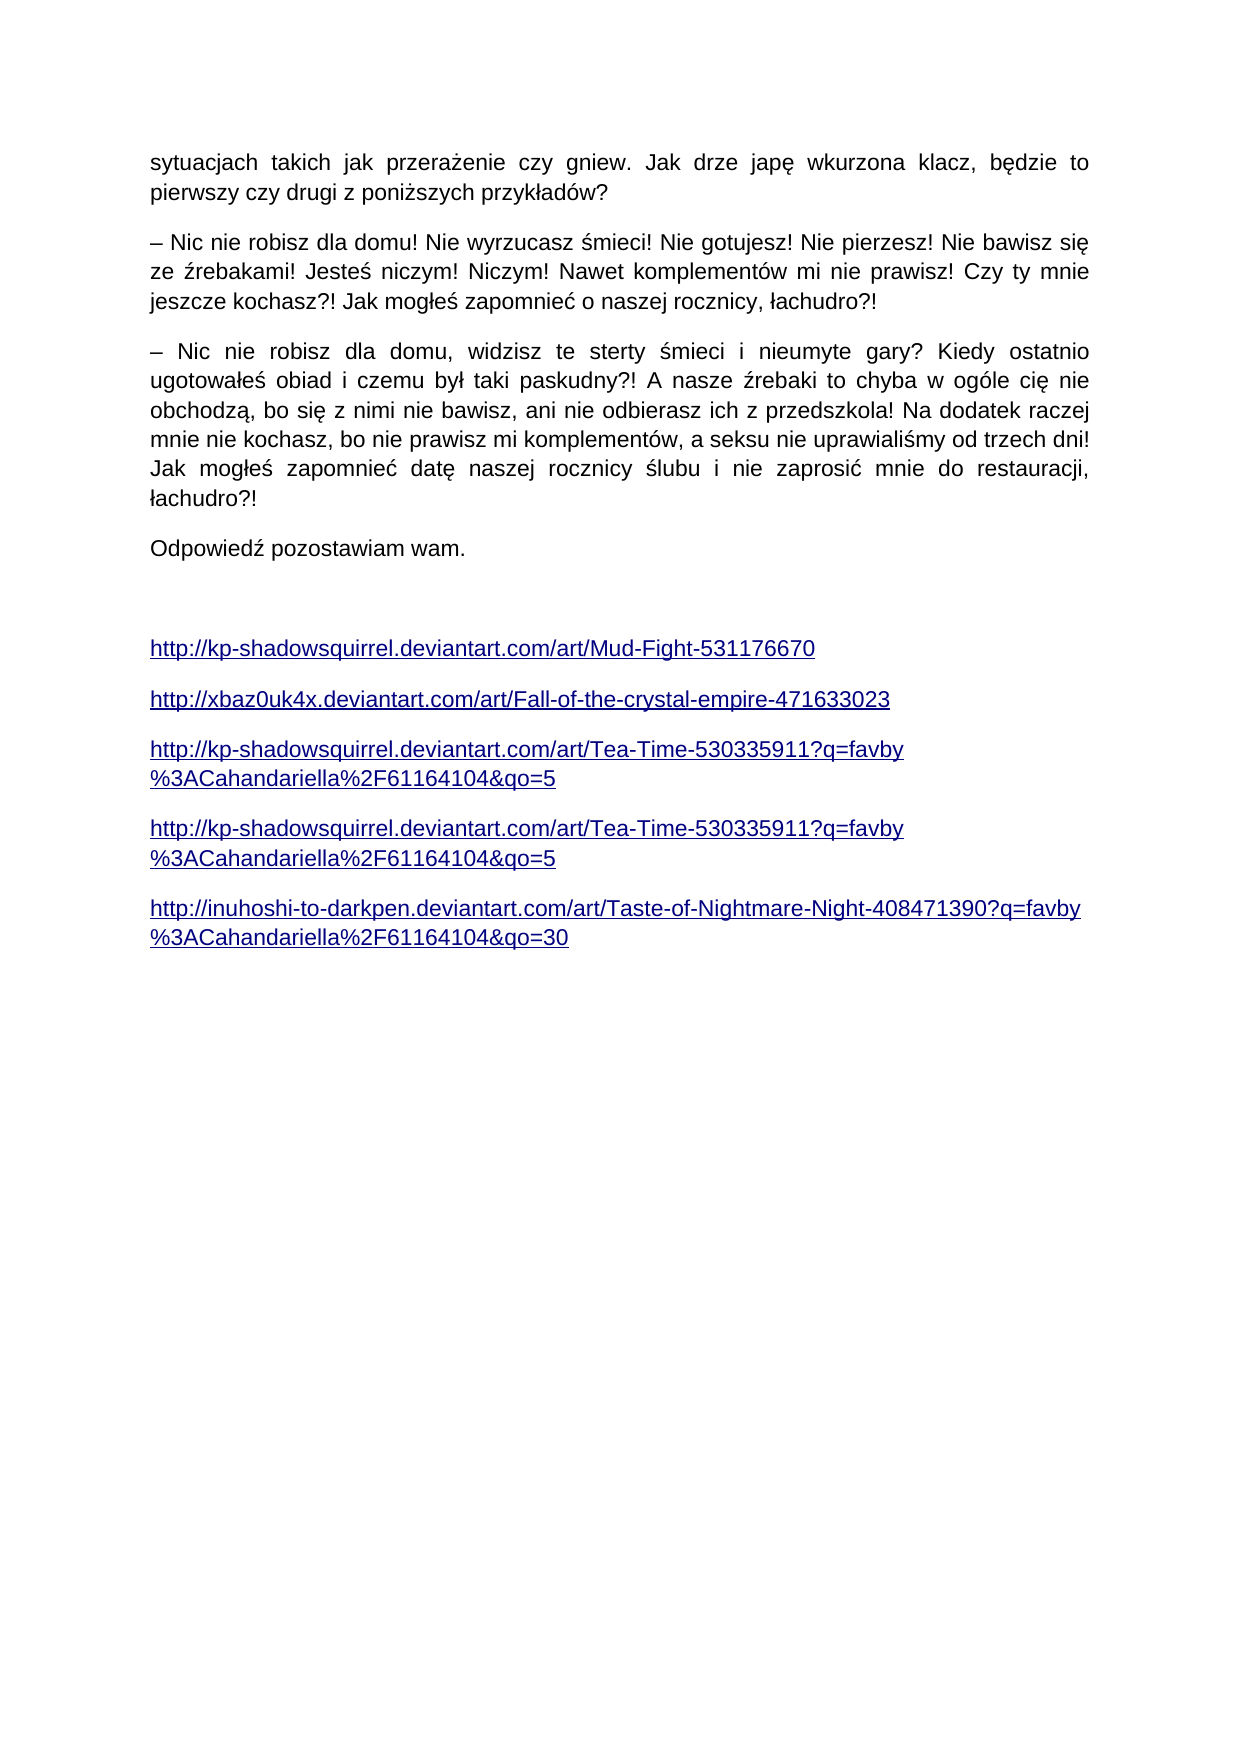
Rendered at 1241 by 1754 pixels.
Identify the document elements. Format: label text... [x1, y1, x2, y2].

text – Nic nie robisz dla domu, widzisz te sterty śmieci i nieumyte gary? Kiedy ostatnio ugotowałeś obiad i czemu był taki paskudny?! A nasze źrebaki to chyba w ogóle cię nie obchodzą, bo się z nimi nie bawisz, ani nie odbierasz ich z przedszkola! Na dodatek raczej mnie nie kochasz, bo nie prawisz mi komplementów, a seksu nie uprawialiśmy od trzech dni! Jak mogłeś zapomnieć datę naszej rocznicy ślubu i nie zaprosić mnie do restauracji, łachudro?! [150, 338, 1091, 511]
text Odpowiedź pozostawiam wam. [150, 536, 1091, 561]
text sytuacjach takich jak przerażenie czy gniew. Jak drze japę wkurzona klacz, będzie to pierwszy czy drugi z poniższych przykładów? [150, 150, 1091, 205]
text http://kp-shadowsquirrel.deviantart.com/art/Tea-Time-530335911?q=favby%3ACahandariella%2F61164104&qo=5 [150, 816, 1091, 871]
text – Nic nie robisz dla domu! Nie wyrzucasz śmieci! Nie gotujesz! Nie pierzesz! Nie bawisz się ze źrebakami! Jesteś niczym! Niczym! Nawet komplementów mi nie prawisz! Czy ty mnie jeszcze kochasz?! Jak mogłeś zapomnieć o naszej rocznicy, łachudro?! [150, 229, 1091, 314]
text http://kp-shadowsquirrel.deviantart.com/art/Tea-Time-530335911?q=favby%3ACahandariella%2F61164104&qo=5 [150, 736, 1091, 791]
text http://inuhoshi-to-darkpen.deviantart.com/art/Taste-of-Nightmare-Night-408471390?q=favby%3ACahandariella%2F61164104&qo=30 [150, 896, 1091, 951]
text http://kp-shadowsquirrel.deviantart.com/art/Mud-Fight-531176670 [150, 636, 1091, 662]
text http://xbaz0uk4x.deviantart.com/art/Fall-of-the-crystal-empire-471633023 [150, 686, 1091, 712]
